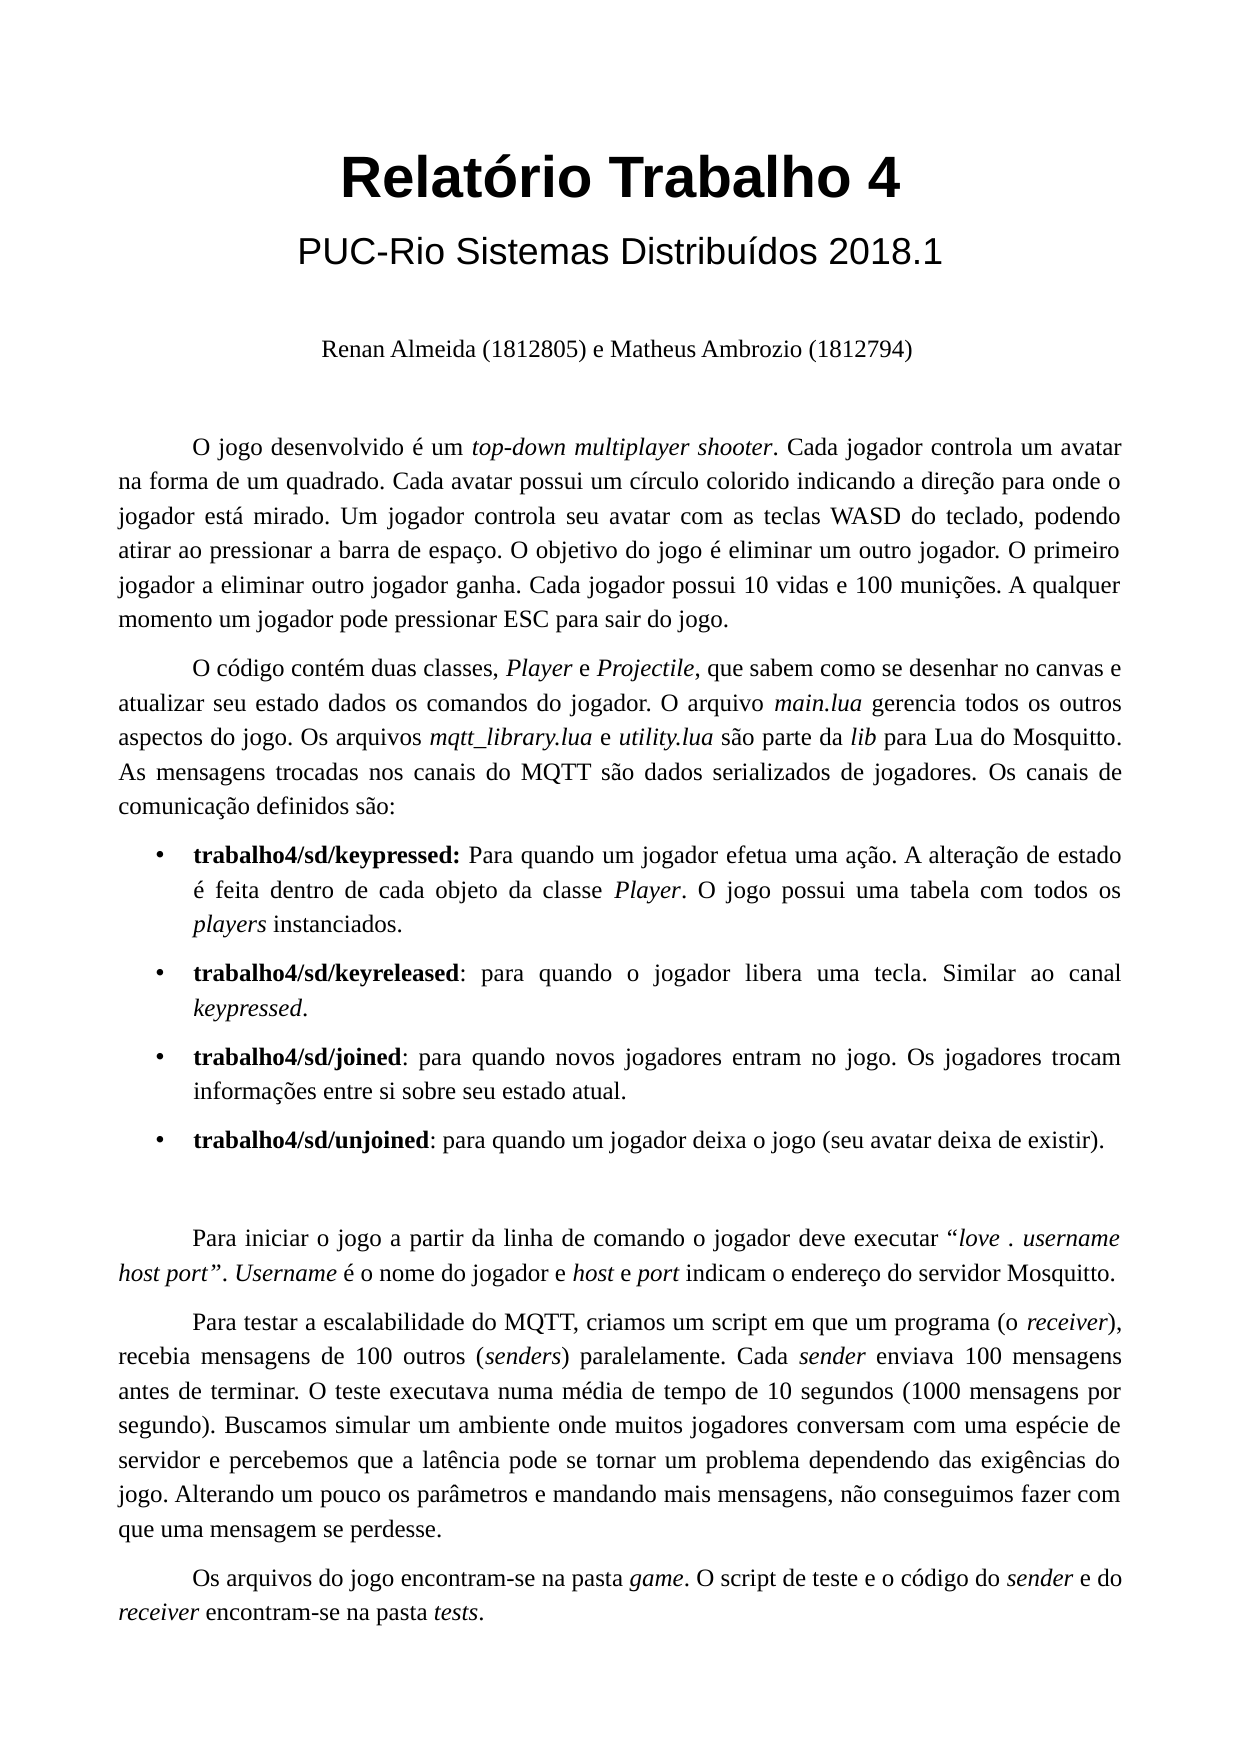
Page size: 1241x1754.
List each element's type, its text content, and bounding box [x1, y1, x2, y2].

list trabalho4/sd/keyreleased: para quando o jogador libera uma tecla. Similar ao canal keypressed. [156, 958, 1122, 1021]
text Renan Almeida (1812805) e Matheus Ambrozio (1812794) [118, 334, 1122, 362]
text Os arquivos do jogo encontram-se na pasta game. O script de teste e o código do sender e do receiver encontram-se na pasta tests. [118, 1563, 1122, 1626]
text Para testar a escalabilidade do MQTT, criamos um script em que um programa (o receiver), recebia mensagens de 100 outros (senders) paralelamente. Cada sender enviava 100 mensagens antes de terminar. O teste executava numa média de tempo de 10 segundos (1000 mensagens por segundo). Buscamos simular um ambiente onde muitos jogadores conversam com uma espécie de servidor e percebemos que a latência pode se tornar um problema dependendo das exigências do jogo. Alterando um pouco os parâmetros e mandando mais mensagens, não conseguimos fazer com que uma mensagem se perdesse. [118, 1307, 1122, 1543]
list trabalho4/sd/unjoined: para quando um jogador deixa o jogo (seu avatar deixa de existir). [156, 1125, 1122, 1154]
list trabalho4/sd/keypressed: Para quando um jogador efetua uma ação. A alteração de estado é feita dentro de cada objeto da classe Player. O jogo possui uma tabela com todos os players instanciados. [156, 840, 1122, 938]
text O código contém duas classes, Player e Projectile, que sabem como se desenhar no canvas e atualizar seu estado dados os comandos do jogador. O arquivo main.lua gerencia todos os outros aspectos do jogo. Os arquivos mqtt_library.lua e utility.lua são parte da lib para Lua do Mosquitto. As mensagens trocadas nos canais do MQTT são dados serializados de jogadores. Os canais de comunicação definidos são: [118, 653, 1122, 820]
text O jogo desenvolvido é um top-down multiplayer shooter. Cada jogador controla um avatar na forma de um quadrado. Cada avatar possui um círculo colorido indicando a direção para onde o jogador está mirado. Um jogador controla seu avatar com as teclas WASD do teclado, podendo atirar ao pressionar a barra de espaço. O objetivo do jogo é eliminar um outro jogador. O primeiro jogador a eliminar outro jogador ganha. Cada jogador possui 10 vidas e 100 munições. A qualquer momento um jogador pode pressionar ESC para sair do jogo. [118, 432, 1122, 633]
title Relatório Trabalho 4 [118, 143, 1122, 210]
subtitle PUC-Rio Sistemas Distribuídos 2018.1 [118, 229, 1122, 272]
list trabalho4/sd/joined: para quando novos jogadores entram no jogo. Os jogadores trocam informações entre si sobre seu estado atual. [156, 1042, 1122, 1105]
text Para iniciar o jogo a partir da linha de comando o jogador deve executar “love . username host port”. Username é o nome do jogador e host e port indicam o endereço do servidor Mosquitto. [118, 1223, 1122, 1287]
